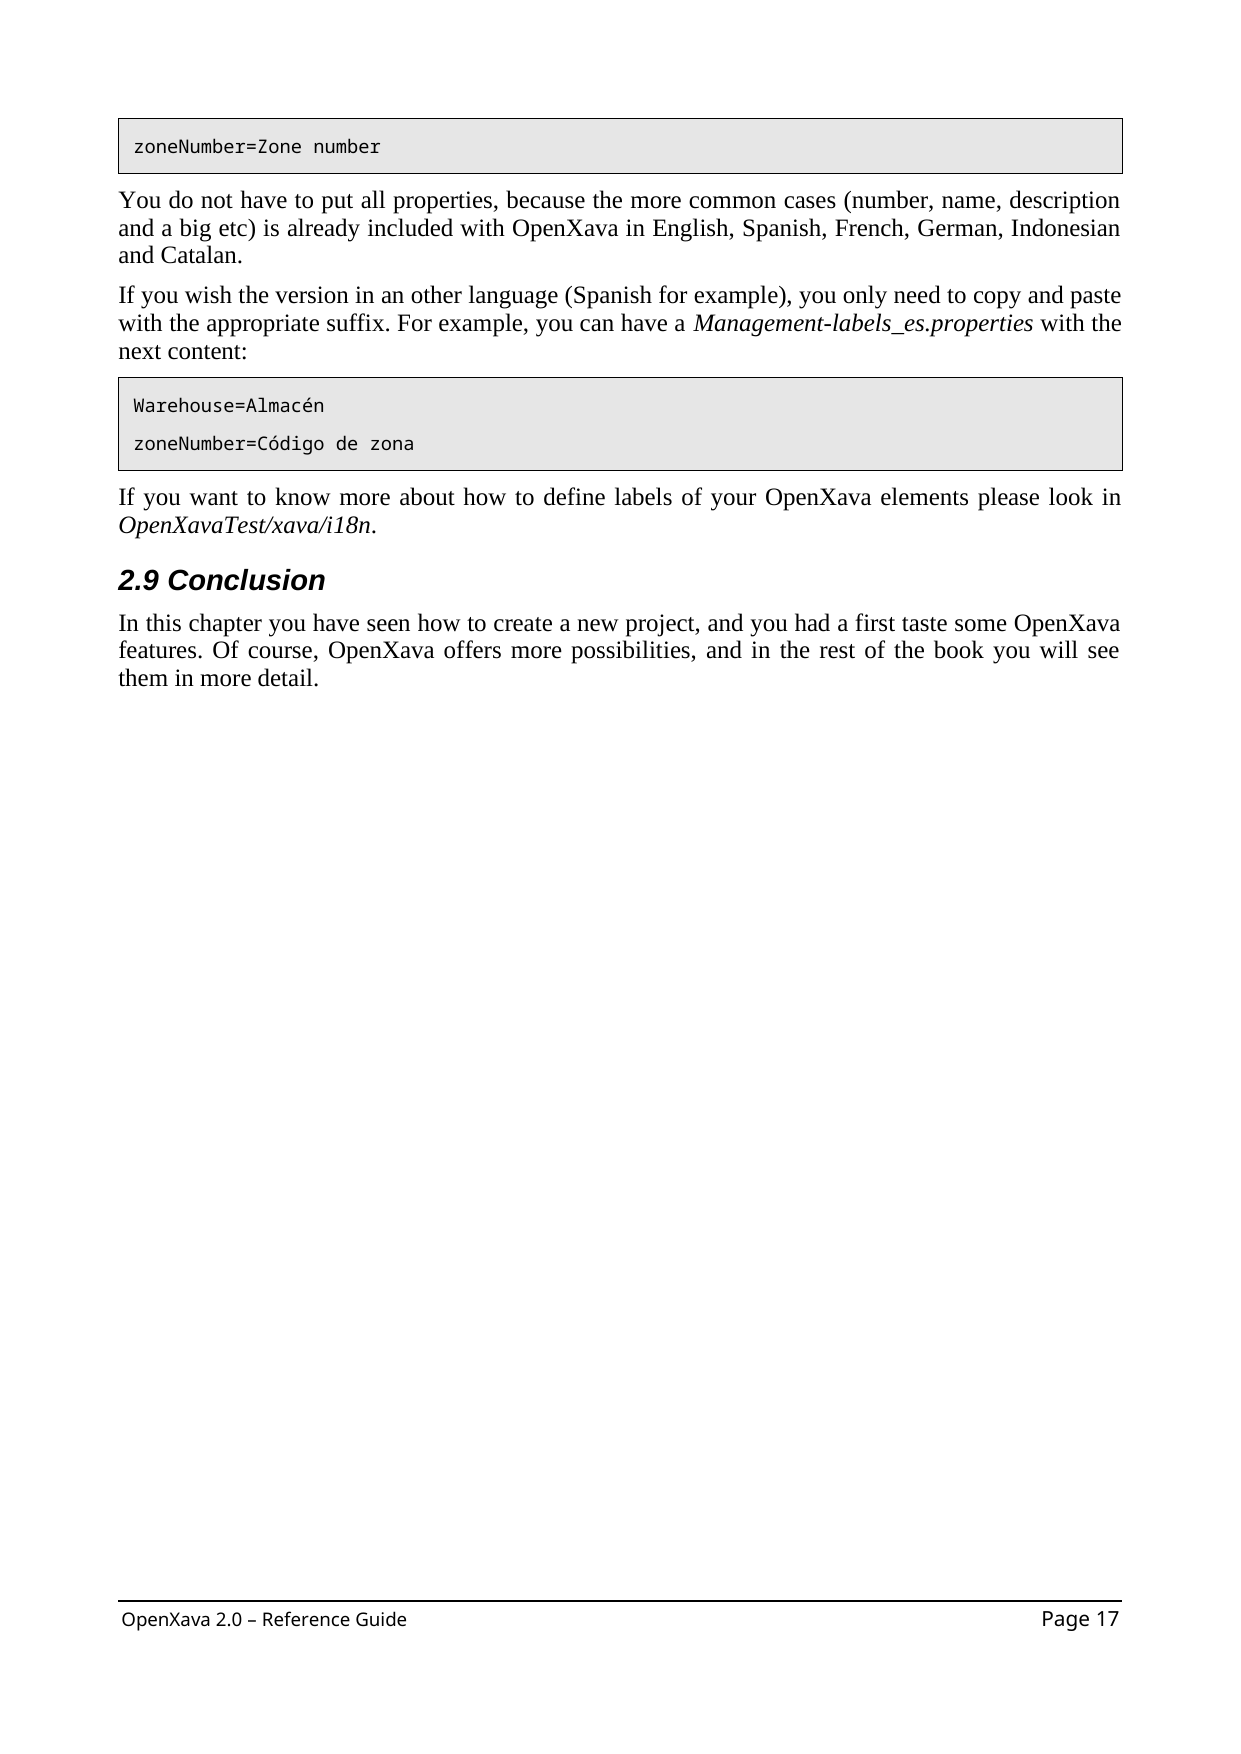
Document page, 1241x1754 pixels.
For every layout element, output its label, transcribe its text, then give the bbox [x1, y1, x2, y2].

text Warehouse=Almacén [119, 378, 1122, 415]
subtitle Conclusion [118, 563, 1122, 596]
text zoneNumber=Código de zona [119, 415, 1122, 470]
text You do not have to put all properties, because the more common cases (number, name, description and a big etc) is already included with OpenXava in English, Spanish, French, German, Indonesian and Catalan. [118, 186, 1122, 269]
text If you want to know more about how to define labels of your OpenXava elements please look in OpenXavaTest/xava/i18n. [118, 483, 1122, 538]
text In this chapter you have seen how to create a new project, and you had a first taste some OpenXava features. Of course, OpenXava offers more possibilities, and in the rest of the book you will see them in more detail. [118, 609, 1122, 692]
text If you wish the version in an other language (Spanish for example), you only need to copy and paste with the appropriate suffix. For example, you can have a Management-labels_es.properties with the next content: [118, 282, 1122, 365]
text zoneNumber=Zone number [119, 119, 1122, 173]
